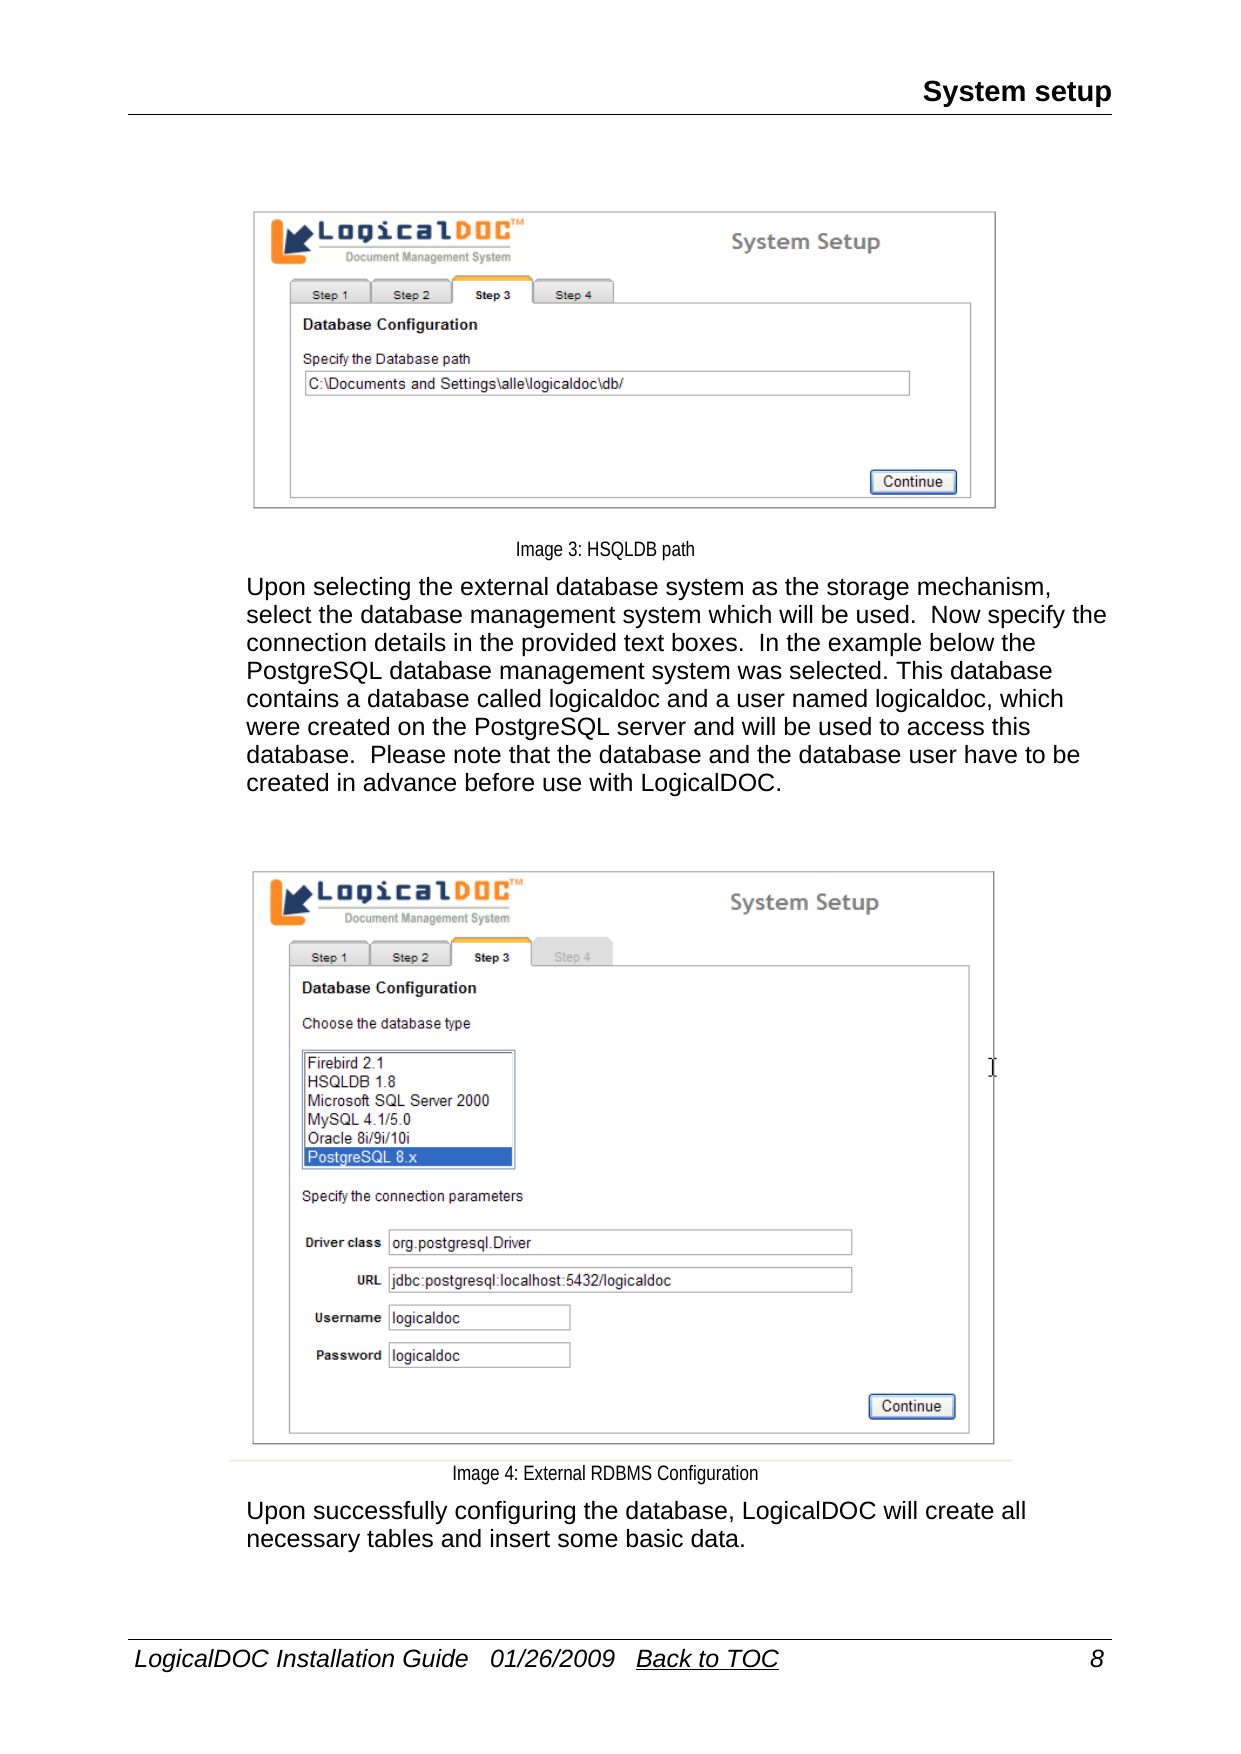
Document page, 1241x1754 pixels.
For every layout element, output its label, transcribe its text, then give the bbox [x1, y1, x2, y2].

picture [228, 836, 1012, 1462]
text Upon successfully configuring the database, LogicalDOC will create all necessary tables and insert some basic data. [246, 826, 1112, 1553]
text Upon selecting the external database system as the storage mechanism, select the database management system which will be used. Now specify the connection details in the provided text boxes. In the example below the PostgreSQL database management system was selected. This database contains a database called logicaldoc and a user named logicaldoc, which were created on the PostgreSQL server and will be used to access this database. Please note that the database and the database user have to be created in advance before use with LogicalDOC. [246, 165, 1112, 796]
text Image 3: HSQLDB path [414, 538, 797, 561]
text Image 4: External RDBMS Configuration [414, 1462, 797, 1485]
picture [231, 175, 1010, 538]
